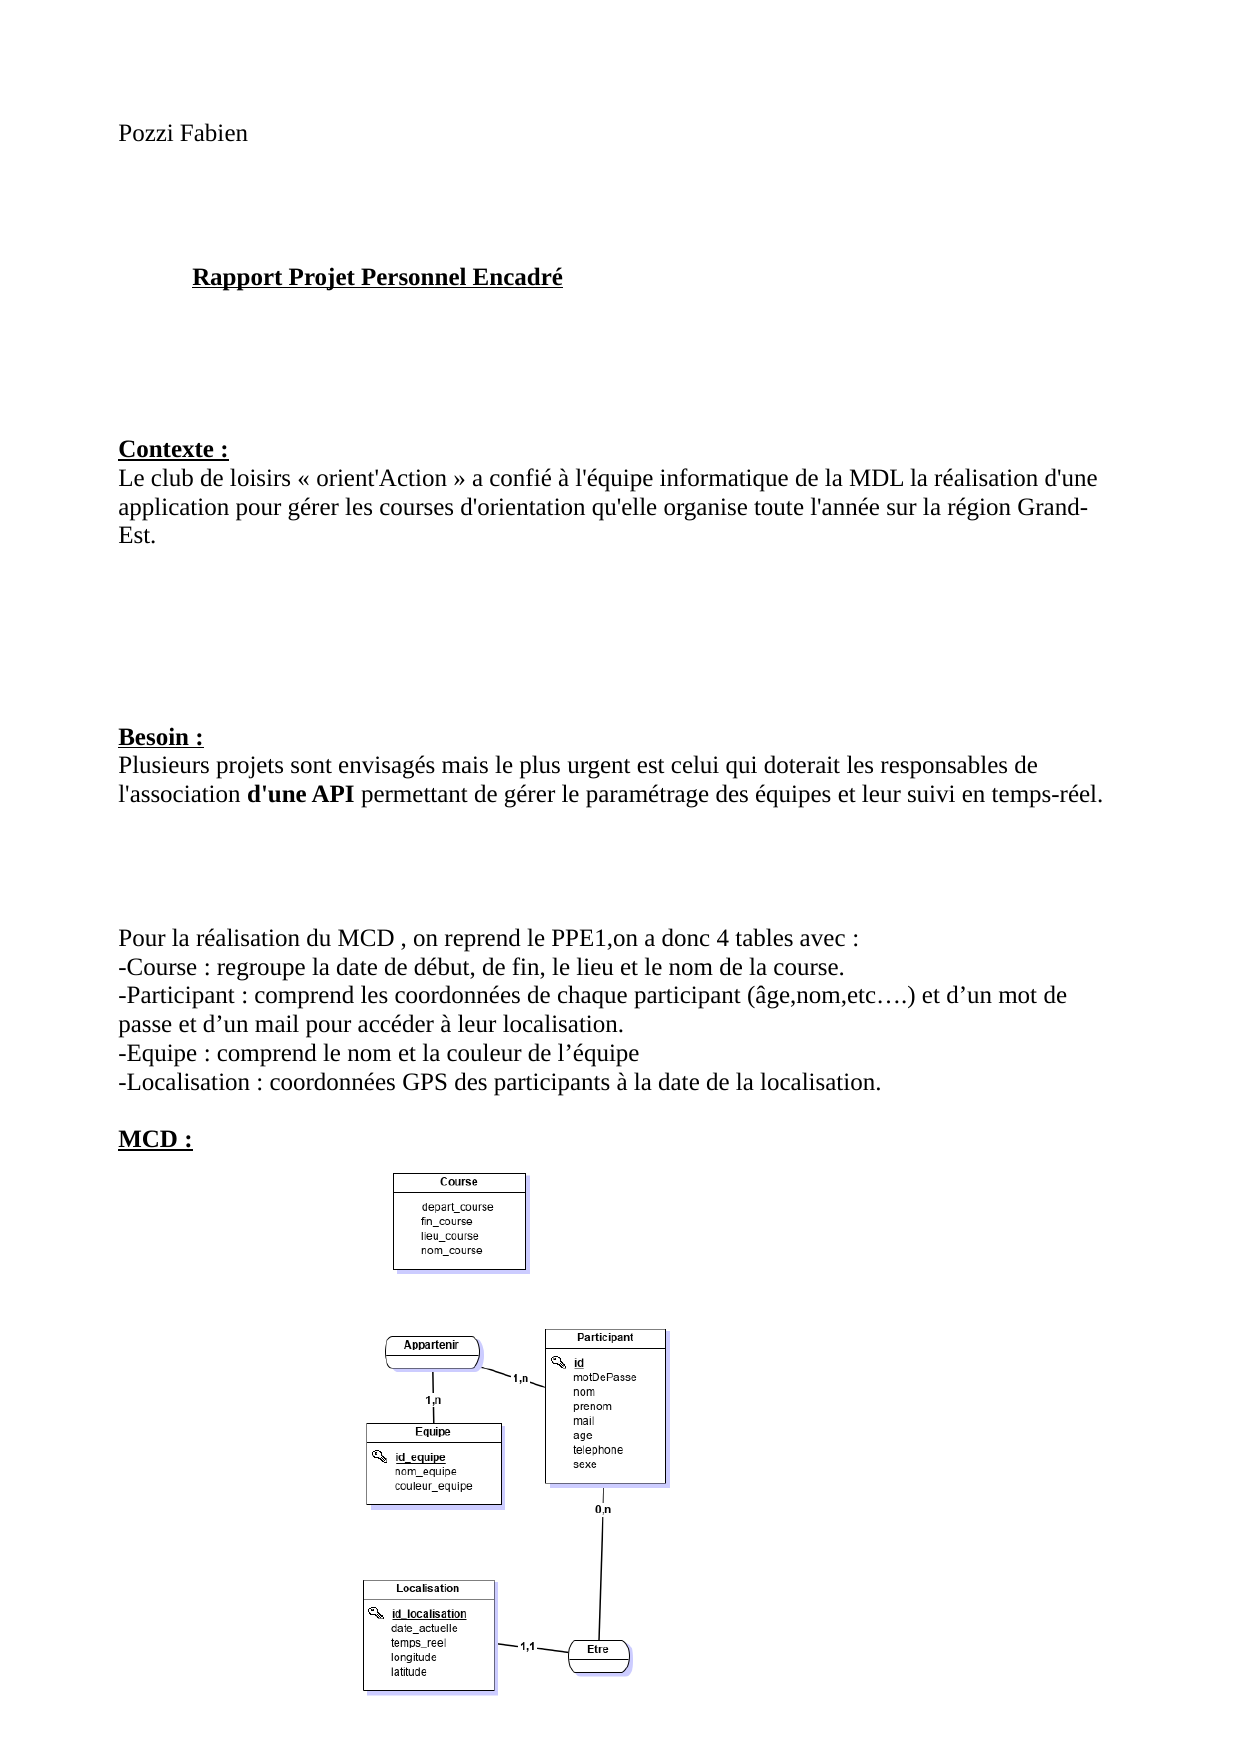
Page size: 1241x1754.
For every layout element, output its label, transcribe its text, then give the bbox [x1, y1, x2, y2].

text Rapport Projet Personnel Encadré [118, 262, 1122, 291]
text -Participant : comprend les coordonnées de chaque participant (âge,nom,etc….) et d’un mot de passe et d’un mail pour accéder à leur localisation. [118, 981, 1122, 1038]
text -Equipe : comprend le nom et la couleur de l’équipe [118, 1038, 1122, 1067]
text Pozzi Fabien [118, 118, 1122, 147]
text Contexte : [118, 434, 1122, 463]
text Plusieurs projets sont envisagés mais le plus urgent est celui qui doterait les responsables de l'association d'une API permettant de gérer le paramétrage des équipes et leur suivi en temps-réel. [118, 751, 1122, 808]
picture [337, 1166, 682, 1696]
text -Course : regroupe la date de début, de fin, le lieu et le nom de la course. [118, 952, 1122, 981]
text MCD : [118, 1124, 1122, 1153]
text Le club de loisirs « orient'Action » a confié à l'équipe informatique de la MDL la réalisation d'une application pour gérer les courses d'orientation qu'elle organise toute l'année sur la région Grand-Est. [118, 463, 1122, 549]
text Pour la réalisation du MCD , on reprend le PPE1,on a donc 4 tables avec : [118, 923, 1122, 952]
text -Localisation : coordonnées GPS des participants à la date de la localisation. [118, 1067, 1122, 1096]
text Besoin : [118, 722, 1122, 751]
